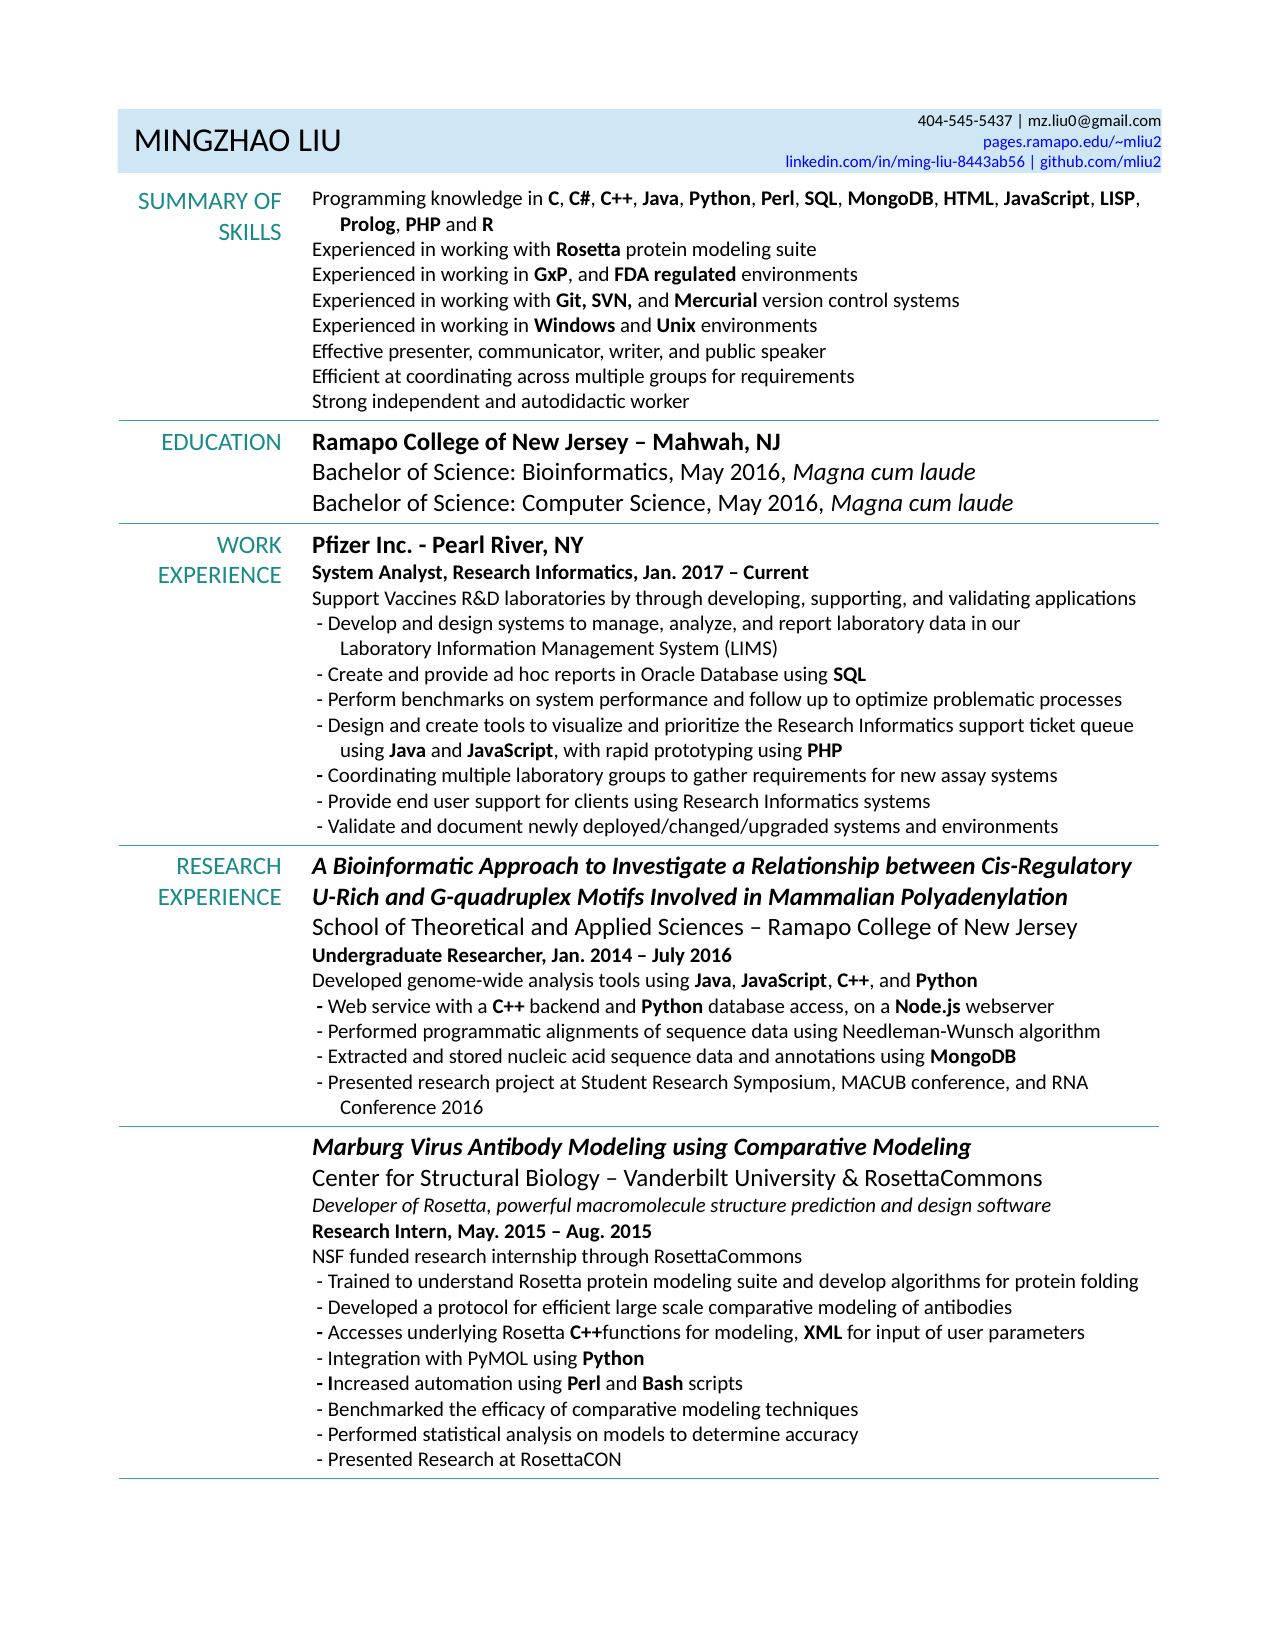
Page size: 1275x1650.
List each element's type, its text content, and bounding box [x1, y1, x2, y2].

table_cell RESEARCH EXPERIENCE [119, 846, 306, 1126]
table_header Programming knowledge in C, C#, C++, Java, Python, Perl, SQL, MongoDB, HTML, JavaScript, LISP, Prolog, PHP and R Experienced in working with Rosetta protein modeling suite Experienced in working in GxP, and FDA regulated environments Experienced in working with Git, SVN, and Mercurial version control systems Experienced in working in Windows and Unix environments Effective presenter, communicator, writer, and public speaker Efficient at coordinating across multiple groups for requirements Strong independent and autodidactic worker [306, 180, 1159, 420]
table_cell EDUCATION [119, 421, 306, 523]
table_cell A Bioinformatic Approach to Investigate a Relationship between Cis-Regulatory U-Rich and G-quadruplex Motifs Involved in Mammalian Polyadenylation School of Theoretical and Applied Sciences – Ramapo College of New Jersey Undergraduate Researcher, Jan. 2014 – July 2016 Developed genome-wide analysis tools using Java, JavaScript, C++, and Python - Web service with a C++ backend and Python database access, on a Node.js webserver - Performed programmatic alignments of sequence data using Needleman-Wunsch algorithm - Extracted and stored nucleic acid sequence data and annotations using MongoDB - Presented research project at Student Research Symposium, MACUB conference, and RNA Conference 2016 [306, 846, 1159, 1126]
table_cell Pfizer Inc. - Pearl River, NY System Analyst, Research Informatics, Jan. 2017 – Current Support Vaccines R&D laboratories by through developing, supporting, and validating applications - Develop and design systems to manage, analyze, and report laboratory data in our Laboratory Information Management System (LIMS) - Create and provide ad hoc reports in Oracle Database using SQL - Perform benchmarks on system performance and follow up to optimize problematic processes - Design and create tools to visualize and prioritize the Research Informatics support ticket queue using Java and JavaScript, with rapid prototyping using PHP - Coordinating multiple laboratory groups to gather requirements for new assay systems - Provide end user support for clients using Research Informatics systems - Validate and document newly deployed/changed/upgraded systems and environments [306, 524, 1159, 844]
table_header SUMMARY OF SKILLS [119, 180, 306, 420]
table_cell WORK EXPERIENCE [119, 524, 306, 844]
table_cell Marburg Virus Antibody Modeling using Comparative Modeling Center for Structural Biology – Vanderbilt University & RosettaCommons Developer of Rosetta, powerful macromolecule structure prediction and design software Research Intern, May. 2015 – Aug. 2015 NSF funded research internship through RosettaCommons - Trained to understand Rosetta protein modeling suite and develop algorithms for protein folding - Developed a protocol for efficient large scale comparative modeling of antibodies - Accesses underlying Rosetta C++functions for modeling, XML for input of user parameters - Integration with PyMOL using Python - Increased automation using Perl and Bash scripts - Benchmarked the efficacy of comparative modeling techniques - Performed statistical analysis on models to determine accuracy - Presented Research at RosettaCON [306, 1127, 1159, 1478]
table_cell [119, 1127, 306, 1478]
table_cell Ramapo College of New Jersey – Mahwah, NJ Bachelor of Science: Bioinformatics, May 2016, Magna cum laude Bachelor of Science: Computer Science, May 2016, Magna cum laude [306, 421, 1159, 523]
